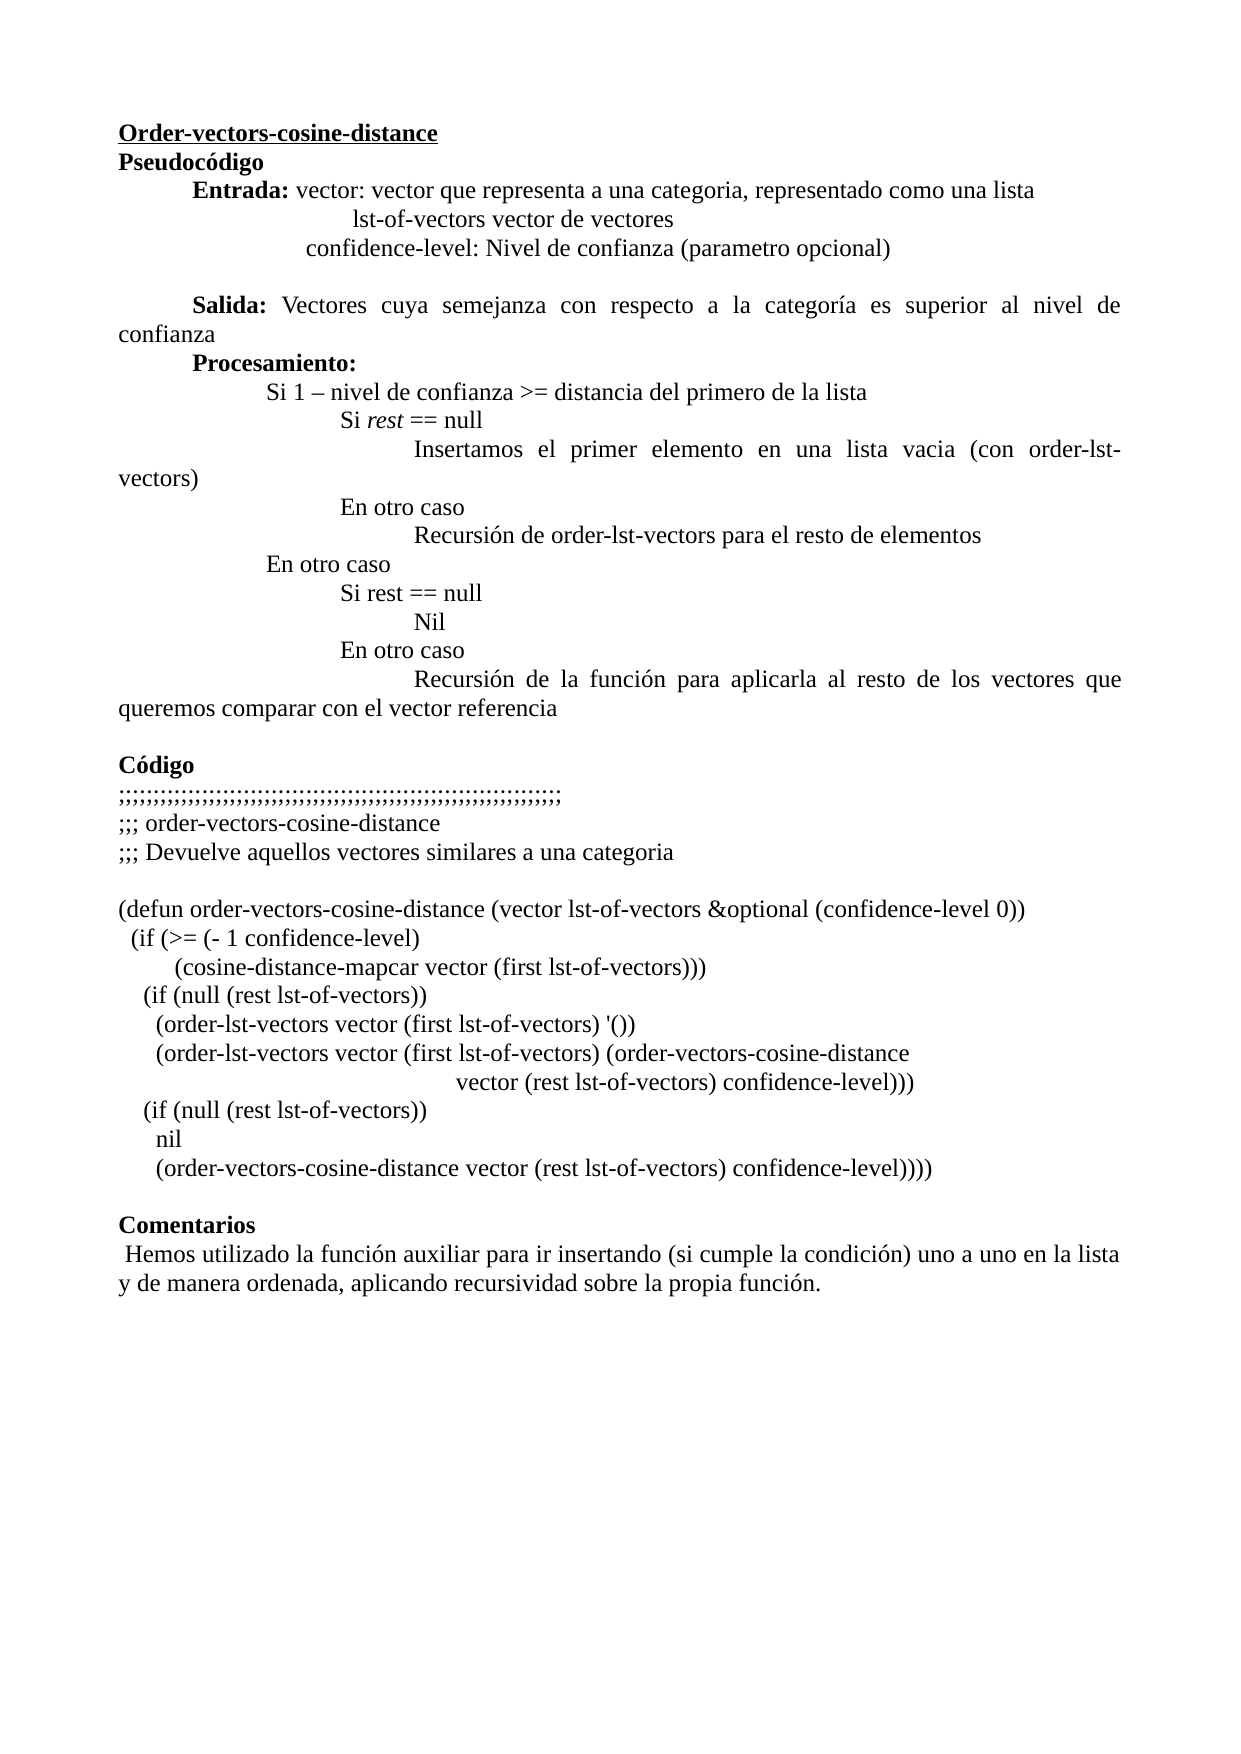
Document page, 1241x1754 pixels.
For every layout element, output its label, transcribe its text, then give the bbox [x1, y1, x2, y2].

text (order-lst-vectors vector (first lst-of-vectors) (order-vectors-cosine-distance [118, 1038, 1122, 1067]
text ;;;;;;;;;;;;;;;;;;;;;;;;;;;;;;;;;;;;;;;;;;;;;;;;;;;;;;;;;;;;;;;; [118, 779, 1122, 808]
text Pseudocódigo [118, 147, 1122, 176]
text vector (rest lst-of-vectors) confidence-level))) [118, 1067, 1122, 1096]
text Insertamos el primer elemento en una lista vacia (con order-lst-vectors) [118, 434, 1122, 492]
text En otro caso [118, 549, 1122, 578]
text Recursión de order-lst-vectors para el resto de elementos [118, 521, 1122, 549]
text (if (null (rest lst-of-vectors)) [118, 981, 1122, 1009]
text Salida: Vectores cuya semejanza con respecto a la categoría es superior al nivel de confianza [118, 291, 1122, 348]
text Si rest == null [118, 406, 1122, 434]
text Entrada: vector: vector que representa a una categoria, representado como una lista [118, 176, 1122, 204]
text En otro caso [118, 492, 1122, 521]
text Código [118, 751, 1122, 779]
text (defun order-vectors-cosine-distance (vector lst-of-vectors &optional (confidence-level 0)) [118, 894, 1122, 923]
text nil [118, 1124, 1122, 1153]
text Recursión de la función para aplicarla al resto de los vectores que queremos comparar con el vector referencia [118, 664, 1122, 722]
text Hemos utilizado la función auxiliar para ir insertando (si cumple la condición) uno a uno en la lista y de manera ordenada, aplicando recursividad sobre la propia función. [118, 1239, 1122, 1297]
text (order-lst-vectors vector (first lst-of-vectors) '()) [118, 1009, 1122, 1038]
text Si rest == null [118, 578, 1122, 607]
text Nil [118, 607, 1122, 636]
text (if (null (rest lst-of-vectors)) [118, 1096, 1122, 1124]
text Si 1 – nivel de confianza >= distancia del primero de la lista [118, 377, 1122, 406]
text (order-vectors-cosine-distance vector (rest lst-of-vectors) confidence-level)))) [118, 1153, 1122, 1182]
text En otro caso [118, 636, 1122, 664]
text ;;; order-vectors-cosine-distance [118, 808, 1122, 837]
text confidence-level: Nivel de confianza (parametro opcional) [118, 233, 1122, 262]
text Order-vectors-cosine-distance [118, 118, 1122, 147]
text Comentarios [118, 1211, 1122, 1239]
text ;;; Devuelve aquellos vectores similares a una categoria [118, 837, 1122, 866]
text lst-of-vectors vector de vectores [118, 204, 1122, 233]
text Procesamiento: [118, 348, 1122, 377]
text (cosine-distance-mapcar vector (first lst-of-vectors))) [118, 952, 1122, 981]
text (if (>= (- 1 confidence-level) [118, 923, 1122, 952]
